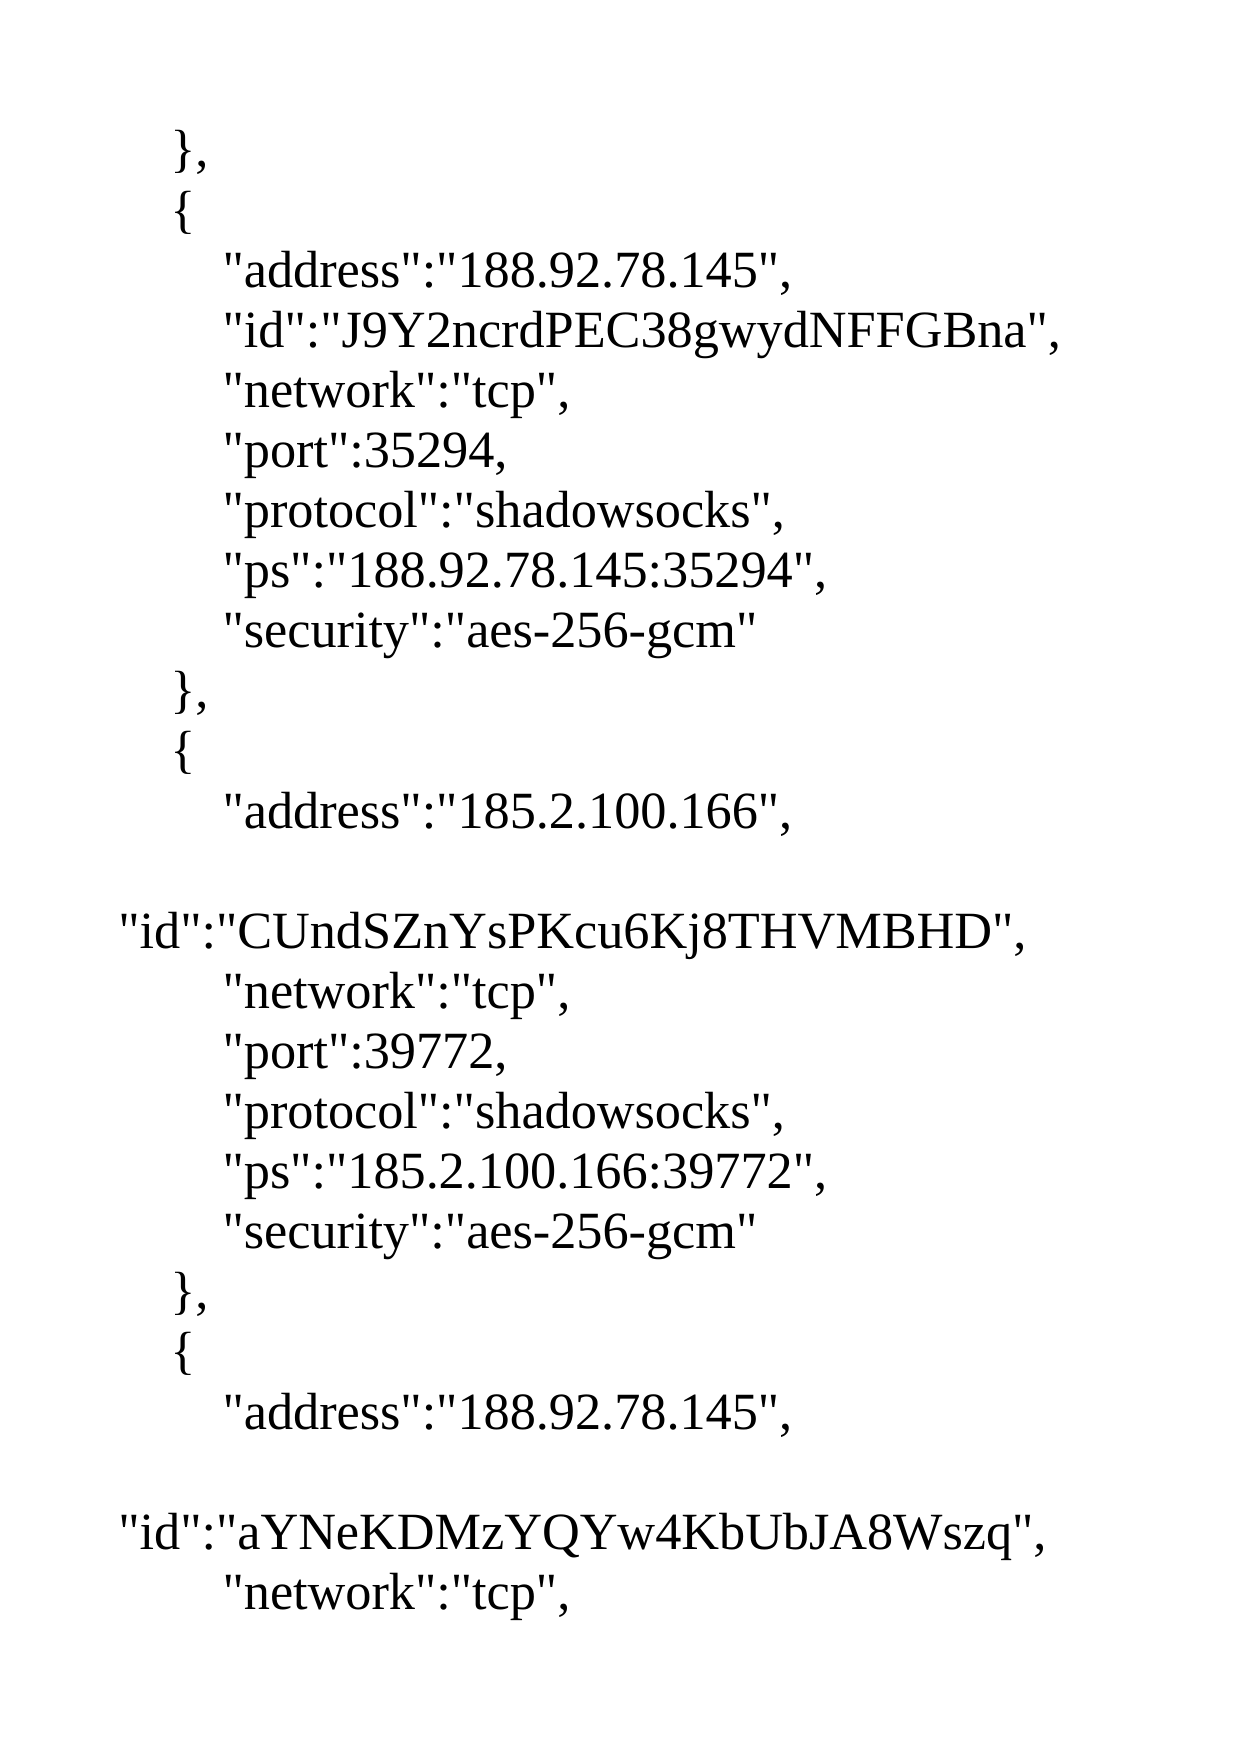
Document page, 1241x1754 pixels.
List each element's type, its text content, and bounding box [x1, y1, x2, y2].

text "address":"188.92.78.145", [118, 1380, 1122, 1440]
text "ps":"188.92.78.145:35294", [118, 539, 1122, 599]
text { [118, 1320, 1122, 1380]
text "port":35294, [118, 419, 1122, 479]
text "id":"aYNeKDMzYQYw4KbUbJA8Wszq", [118, 1440, 1122, 1561]
text "network":"tcp", [118, 358, 1122, 419]
text "protocol":"shadowsocks", [118, 1080, 1122, 1140]
text "id":"CUndSZnYsPKcu6Kj8THVMBHD", [118, 839, 1122, 959]
text "ps":"185.2.100.166:39772", [118, 1140, 1122, 1200]
text "address":"185.2.100.166", [118, 779, 1122, 839]
text }, [118, 1260, 1122, 1320]
text "protocol":"shadowsocks", [118, 479, 1122, 539]
text "address":"188.92.78.145", [118, 238, 1122, 298]
text }, [118, 118, 1122, 178]
text { [118, 719, 1122, 779]
text { [118, 178, 1122, 238]
text "id":"J9Y2ncrdPEC38gwydNFFGBna", [118, 298, 1122, 358]
text "network":"tcp", [118, 1561, 1122, 1621]
text "port":39772, [118, 1020, 1122, 1080]
text "security":"aes-256-gcm" [118, 599, 1122, 659]
text }, [118, 659, 1122, 719]
text "network":"tcp", [118, 959, 1122, 1020]
text "security":"aes-256-gcm" [118, 1200, 1122, 1260]
